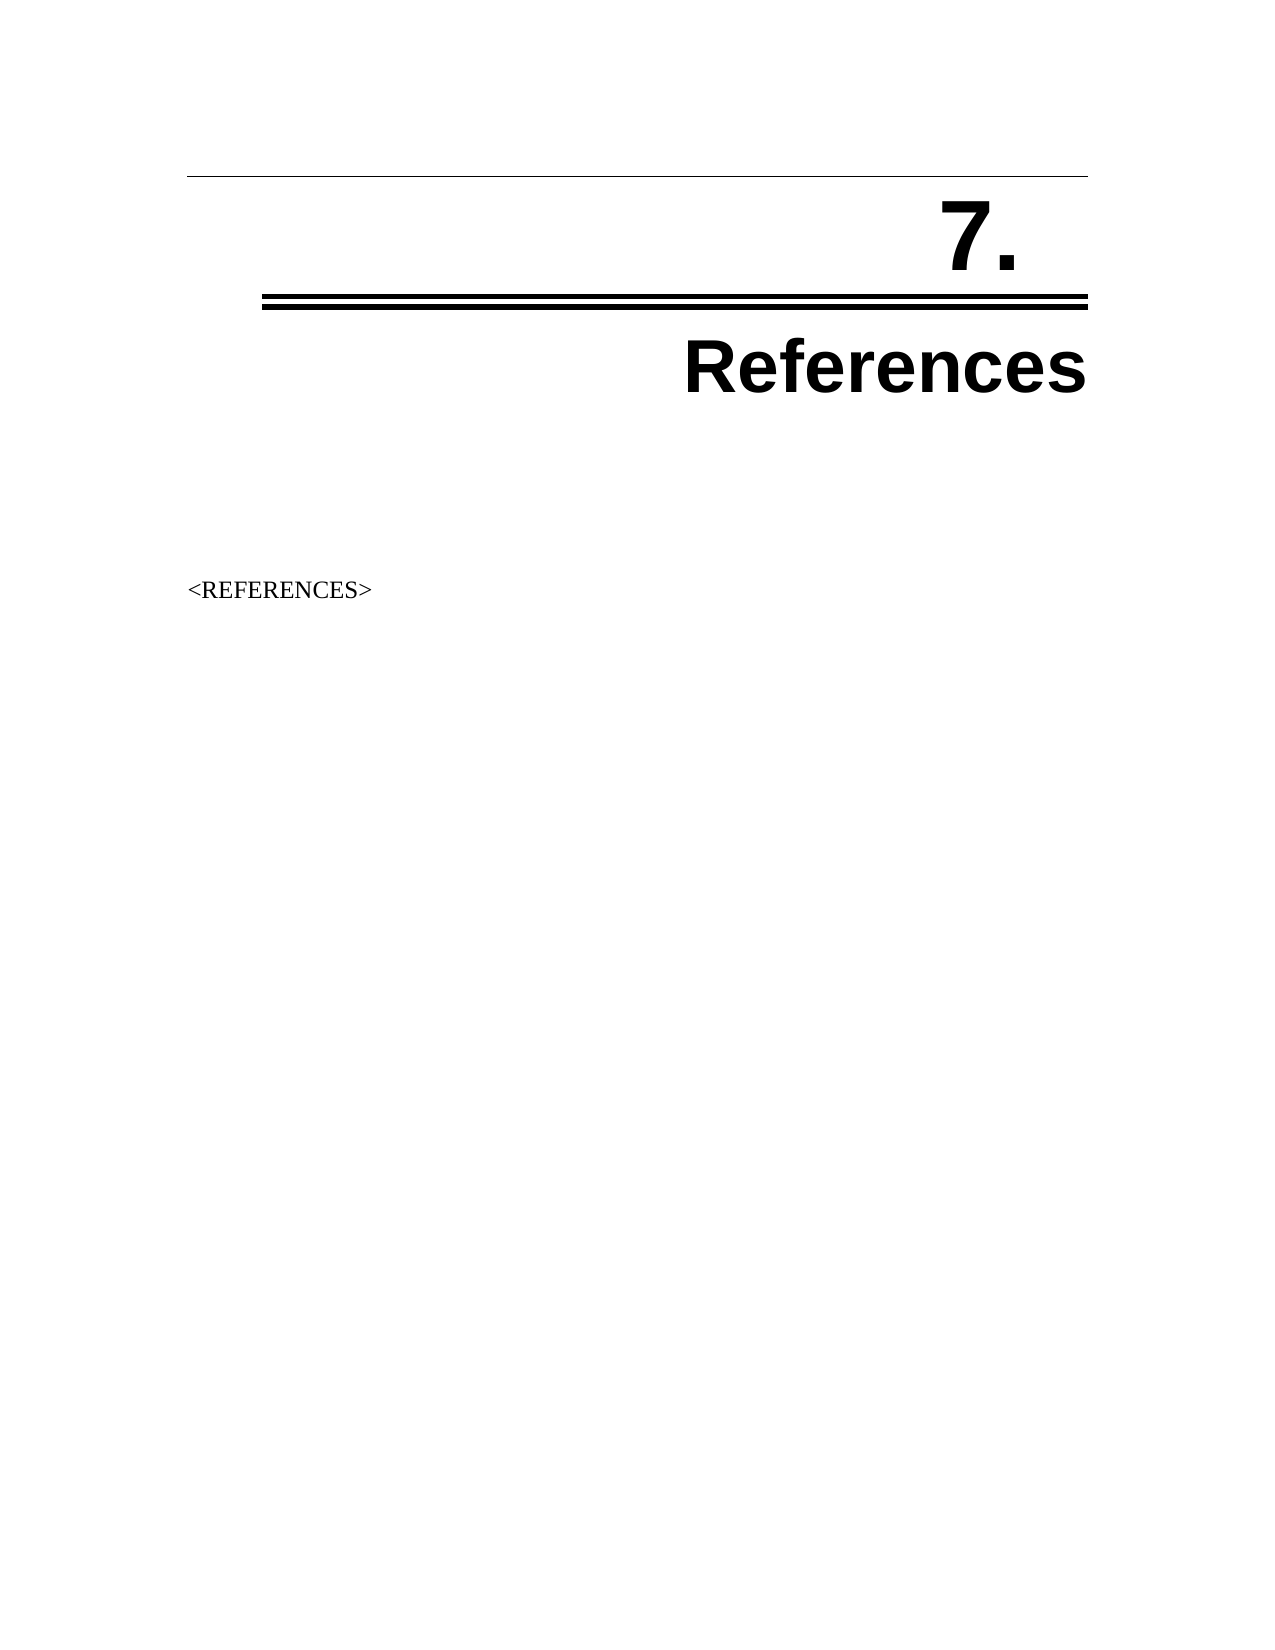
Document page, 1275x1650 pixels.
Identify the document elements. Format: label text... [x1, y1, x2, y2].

text <REFERENCES> [187, 575, 1088, 603]
subtitle References [187, 322, 1088, 408]
